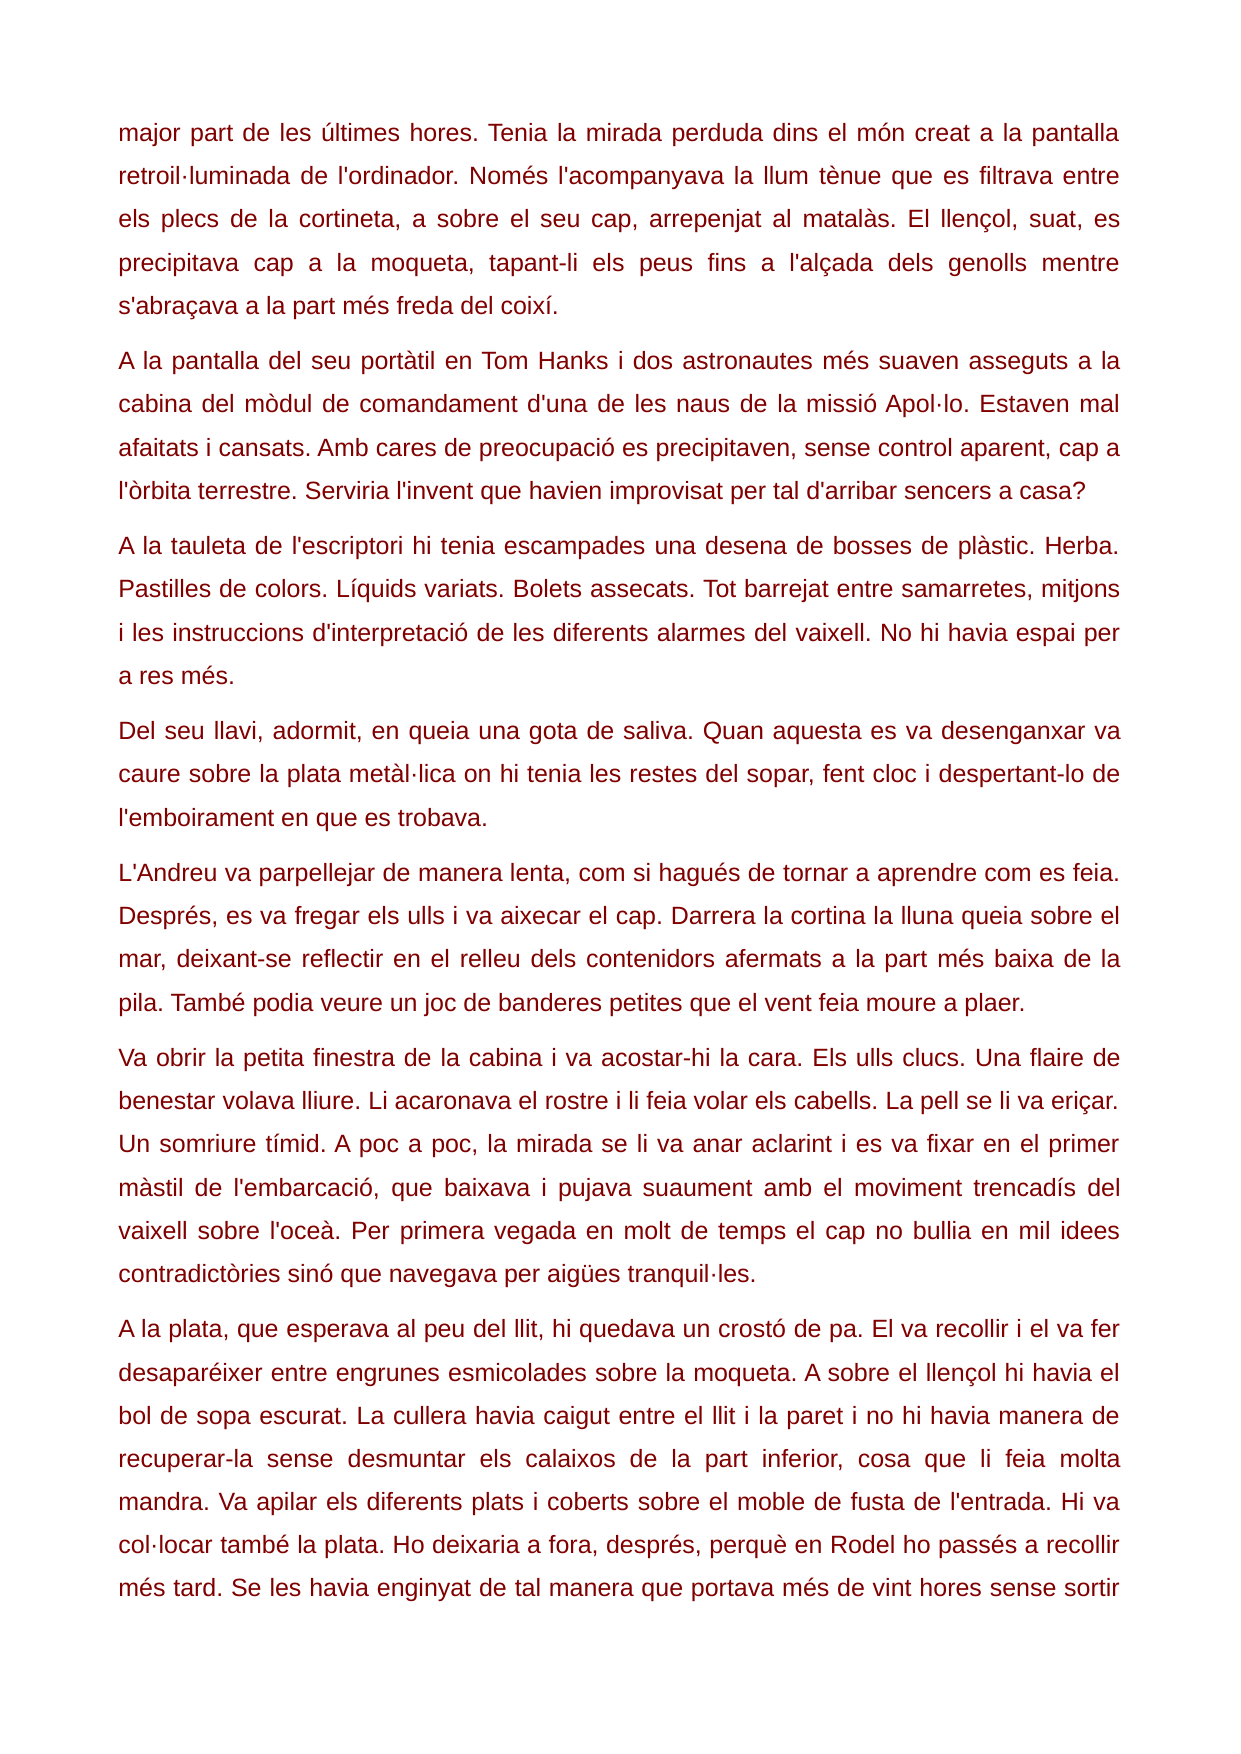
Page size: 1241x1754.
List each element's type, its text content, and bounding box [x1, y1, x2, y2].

text A la tauleta de l'escriptori hi tenia escampades una desena de bosses de plàstic. Herba. Pastilles de colors. Líquids variats. Bolets assecats. Tot barrejat entre samarretes, mitjons i les instruccions d'interpretació de les diferents alarmes del vaixell. No hi havia espai per a res més. [118, 531, 1122, 689]
text A la plata, que esperava al peu del llit, hi quedava un crostó de pa. El va recollir i el va fer desaparéixer entre engrunes esmicolades sobre la moqueta. A sobre el llençol hi havia el bol de sopa escurat. La cullera havia caigut entre el llit i la paret i no hi havia manera de recuperar-la sense desmuntar els calaixos de la part inferior, cosa que li feia molta mandra. Va apilar els diferents plats i coberts sobre el moble de fusta de l'entrada. Hi va col·locar també la plata. Ho deixaria a fora, després, perquè en Rodel ho passés a recollir més tard. Se les havia enginyat de tal manera que portava més de vint hores sense sortir [118, 1314, 1122, 1602]
text Del seu llavi, adormit, en queia una gota de saliva. Quan aquesta es va desenganxar va caure sobre la plata metàl·lica on hi tenia les restes del sopar, fent cloc i despertant-lo de l'emboirament en que es trobava. [118, 716, 1122, 831]
text Va obrir la petita finestra de la cabina i va acostar-hi la cara. Els ulls clucs. Una flaire de benestar volava lliure. Li acaronava el rostre i li feia volar els cabells. La pell se li va eriçar. Un somriure tímid. A poc a poc, la mirada se li va anar aclarint i es va fixar en el primer màstil de l'embarcació, que baixava i pujava suaument amb el moviment trencadís del vaixell sobre l'oceà. Per primera vegada en molt de temps el cap no bullia en mil idees contradictòries sinó que navegava per aigües tranquil·les. [118, 1043, 1122, 1287]
text L'Andreu va parpellejar de manera lenta, com si hagués de tornar a aprendre com es feia. Després, es va fregar els ulls i va aixecar el cap. Darrera la cortina la lluna queia sobre el mar, deixant-se reflectir en el relleu dels contenidors afermats a la part més baixa de la pila. També podia veure un joc de banderes petites que el vent feia moure a plaer. [118, 858, 1122, 1016]
text major part de les últimes hores. Tenia la mirada perduda dins el món creat a la pantalla retroil·luminada de l'ordinador. Només l'acompanyava la llum tènue que es filtrava entre els plecs de la cortineta, a sobre el seu cap, arrepenjat al matalàs. El llençol, suat, es precipitava cap a la moqueta, tapant-li els peus fins a l'alçada dels genolls mentre s'abraçava a la part més freda del coixí. [118, 118, 1122, 319]
text A la pantalla del seu portàtil en Tom Hanks i dos astronautes més suaven asseguts a la cabina del mòdul de comandament d'una de les naus de la missió Apol·lo. Estaven mal afaitats i cansats. Amb cares de preocupació es precipitaven, sense control aparent, cap a l'òrbita terrestre. Serviria l'invent que havien improvisat per tal d'arribar sencers a casa? [118, 346, 1122, 504]
